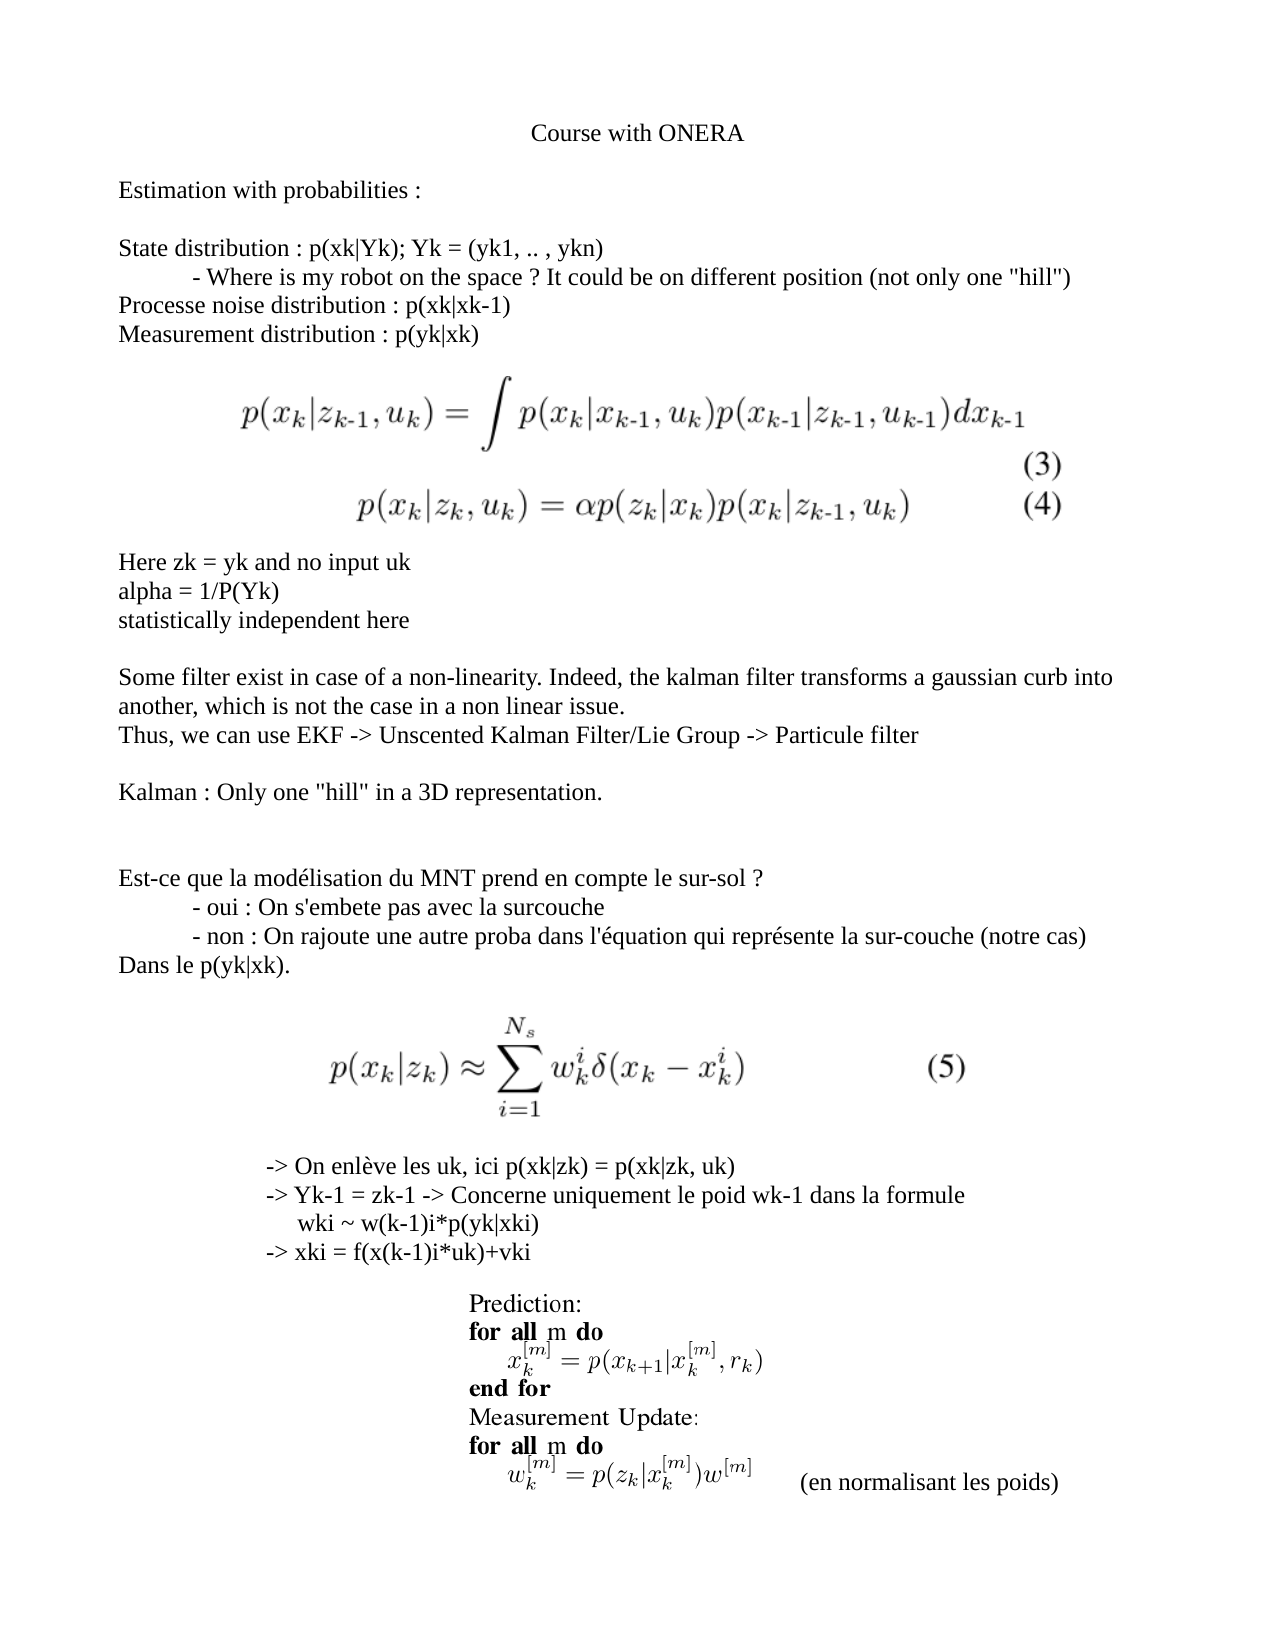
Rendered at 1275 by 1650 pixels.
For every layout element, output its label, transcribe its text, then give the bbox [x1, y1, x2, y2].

text -> Yk-1 = zk-1 -> Concerne uniquement le poid wk-1 dans la formule [118, 1180, 1157, 1208]
text Processe noise distribution : p(xk|xk-1) [118, 291, 1157, 319]
text statistically independent here [118, 605, 1157, 633]
text Estimation with probabilities : [118, 176, 1157, 204]
text Kalman : Only one "hill" in a 3D representation. [118, 777, 1157, 806]
text - oui : On s'embete pas avec la surcouche [118, 892, 1157, 921]
text Some filter exist in case of a non-linearity. Indeed, the kalman filter transforms a gaussian curb into another, which is not the case in a non linear issue. [118, 662, 1157, 720]
text Est-ce que la modélisation du MNT prend en compte le sur-sol ? [118, 863, 1157, 892]
text -> On enlève les uk, ici p(xk|zk) = p(xk|zk, uk) [118, 1151, 1157, 1180]
text -> xki = f(x(k-1)i*uk)+vki [118, 1237, 1157, 1266]
picture [297, 1007, 978, 1137]
text State distribution : p(xk|Yk); Yk = (yk1, .. , ykn) [118, 233, 1157, 262]
text Thus, we can use EKF -> Unscented Kalman Filter/Lie Group -> Particule filter [118, 720, 1157, 748]
text Here zk = yk and no input uk [118, 377, 1157, 576]
picture [201, 376, 1074, 548]
text (en normalisant les poids) [118, 1467, 1157, 1496]
text Measurement distribution : p(yk|xk) [118, 319, 1157, 348]
text Course with ONERA [118, 118, 1157, 147]
text - non : On rajoute une autre proba dans l'équation qui représente la sur-couche (notre cas) [118, 921, 1157, 950]
picture [454, 1287, 800, 1490]
text alpha = 1/P(Yk) [118, 576, 1157, 605]
text - Where is my robot on the space ? It could be on different position (not only one "hill") [118, 262, 1157, 291]
text Dans le p(yk|xk). [118, 950, 1157, 978]
text wki ~ w(k-1)i*p(yk|xki) [118, 1208, 1157, 1237]
